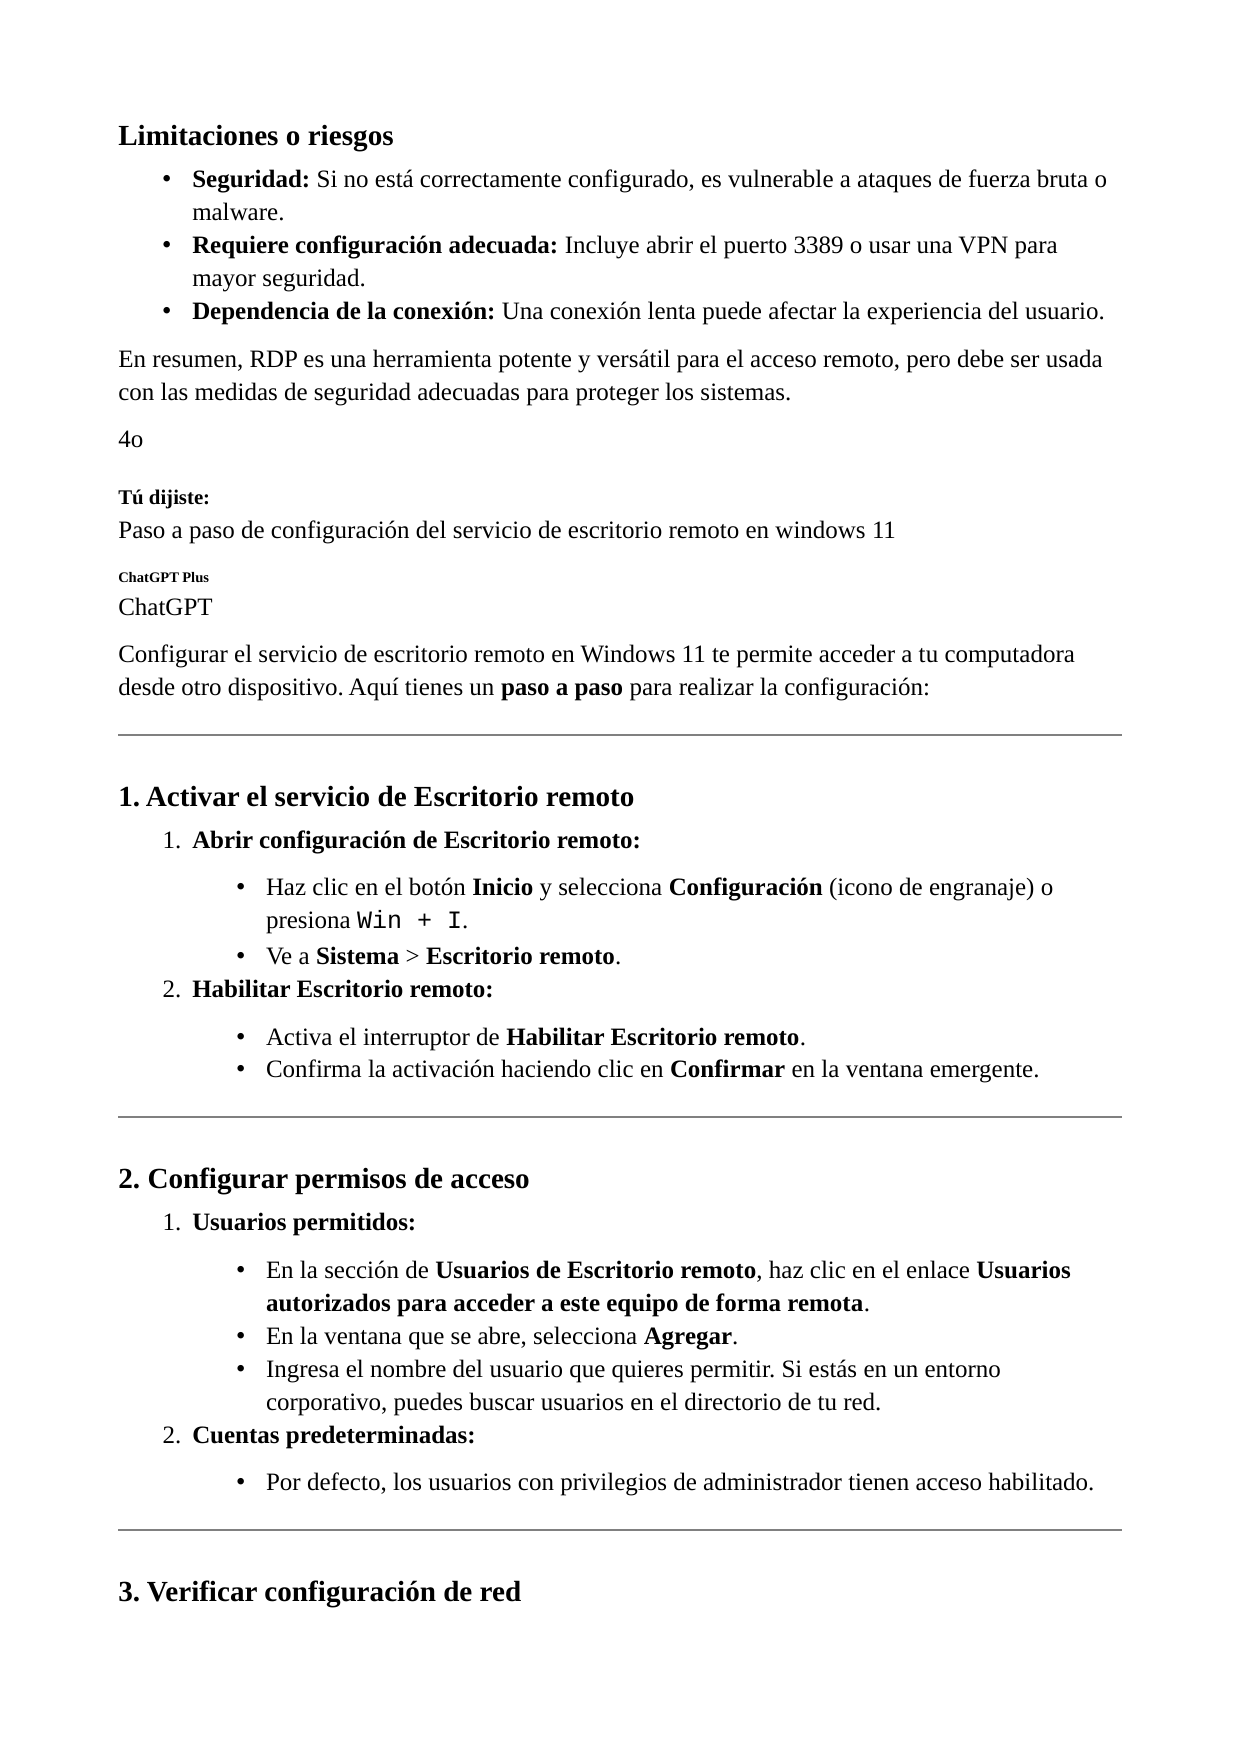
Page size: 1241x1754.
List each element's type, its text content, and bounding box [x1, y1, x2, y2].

text Paso a paso de configuración del servicio de escritorio remoto en windows 11 [118, 515, 1122, 544]
subtitle 3. Verificar configuración de red [118, 1574, 1122, 1607]
subtitle 2. Configurar permisos de acceso [118, 1161, 1122, 1194]
list Cuentas predeterminadas: [162, 1420, 1122, 1448]
text 4o [118, 424, 1122, 453]
subtitle ChatGPT Plus [118, 569, 1122, 586]
list Confirma la activación haciendo clic en Confirmar en la ventana emergente. [236, 1054, 1122, 1083]
text Configurar el servicio de escritorio remoto en Windows 11 te permite acceder a tu computadora desde otro dispositivo. Aquí tienes un paso a paso para realizar la configuración: [118, 639, 1122, 701]
text En resumen, RDP es una herramienta potente y versátil para el acceso remoto, pero debe ser usada con las medidas de seguridad adecuadas para proteger los sistemas. [118, 344, 1122, 406]
list Abrir configuración de Escritorio remoto: [162, 825, 1122, 854]
list Por defecto, los usuarios con privilegios de administrador tienen acceso habilitado. [236, 1467, 1122, 1496]
list Activa el interruptor de Habilitar Escritorio remoto. [236, 1022, 1122, 1050]
subtitle Tú dijiste: [118, 484, 1122, 509]
list Dependencia de la conexión: Una conexión lenta puede afectar la experiencia del usuario. [162, 296, 1122, 325]
text ChatGPT [118, 592, 1122, 621]
list Ingresa el nombre del usuario que quieres permitir. Si estás en un entorno corporativo, puedes buscar usuarios en el directorio de tu red. [236, 1354, 1122, 1416]
list Ve a Sistema > Escritorio remoto. [236, 941, 1122, 970]
list Haz clic en el botón Inicio y selecciona Configuración (icono de engranaje) o presiona Win + I. [236, 872, 1122, 936]
list Habilitar Escritorio remoto: [162, 974, 1122, 1003]
list Seguridad: Si no está correctamente configurado, es vulnerable a ataques de fuerza bruta o malware. [162, 164, 1122, 226]
list En la ventana que se abre, selecciona Agregar. [236, 1321, 1122, 1349]
subtitle 1. Activar el servicio de Escritorio remoto [118, 779, 1122, 812]
list Usuarios permitidos: [162, 1207, 1122, 1236]
list Requiere configuración adecuada: Incluye abrir el puerto 3389 o usar una VPN para mayor seguridad. [162, 230, 1122, 292]
list En la sección de Usuarios de Escritorio remoto, haz clic en el enlace Usuarios autorizados para acceder a este equipo de forma remota. [236, 1255, 1122, 1316]
subtitle Limitaciones o riesgos [118, 118, 1122, 152]
